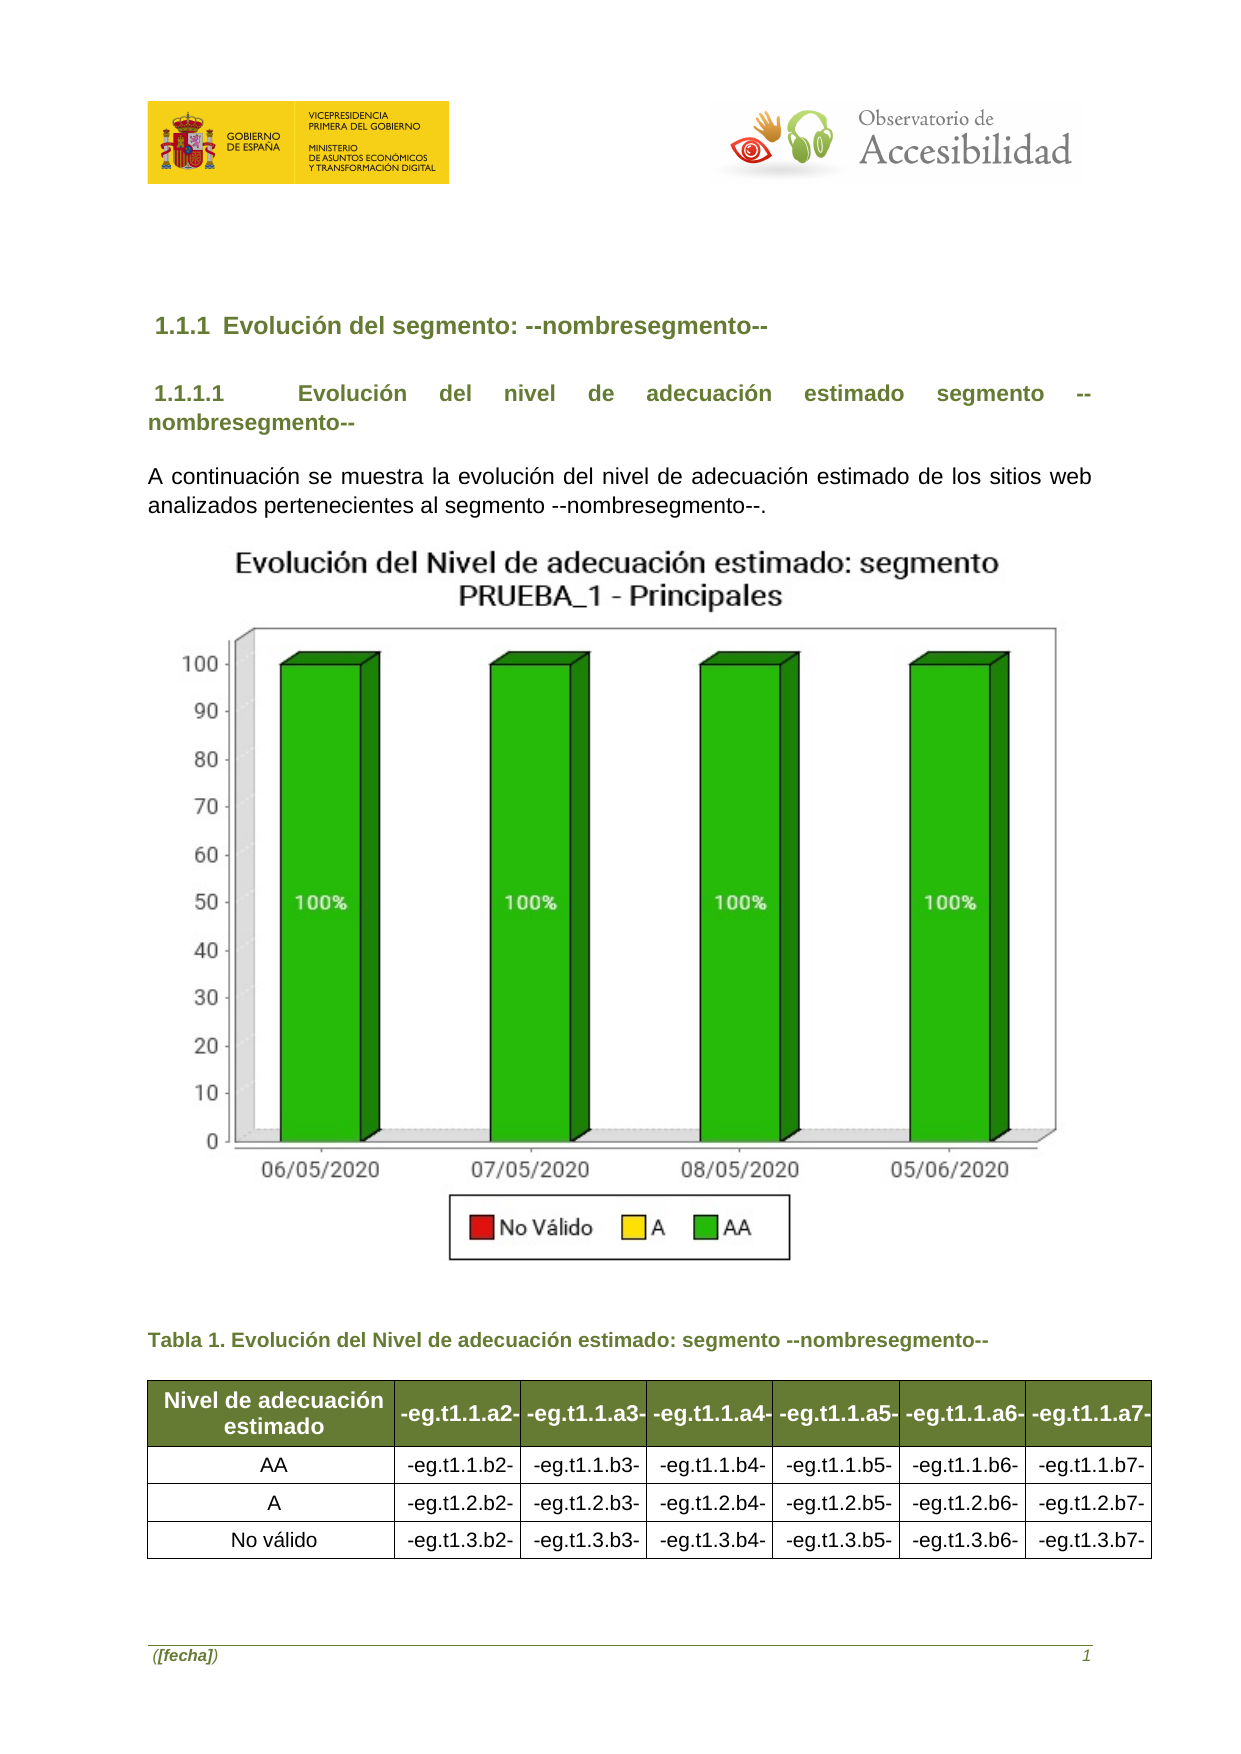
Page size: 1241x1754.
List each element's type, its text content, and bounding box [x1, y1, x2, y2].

table_header -eg.t1.1.a3- [521, 1381, 646, 1446]
table_cell -eg.t1.3.b2- [395, 1522, 520, 1558]
table_cell -eg.t1.2.b3- [521, 1484, 646, 1521]
table_cell -eg.t1.3.b6- [900, 1522, 1025, 1558]
table_cell -eg.t1.1.b6- [900, 1447, 1025, 1483]
table_header -eg.t1.1.a7- [1026, 1381, 1151, 1446]
table_header -eg.t1.1.a4- [647, 1381, 772, 1446]
table_cell A [148, 1484, 394, 1521]
table_cell -eg.t1.1.b7- [1026, 1447, 1151, 1483]
table_cell -eg.t1.1.b2- [395, 1447, 520, 1483]
table_cell -eg.t1.2.b7- [1026, 1484, 1151, 1521]
table_cell -eg.t1.3.b7- [1026, 1522, 1151, 1558]
table_cell -eg.t1.1.b5- [773, 1447, 899, 1483]
subtitle Evolución del nivel de adecuación estimado segmento --nombresegmento-- [148, 380, 1092, 436]
table_cell -eg.t1.1.b3- [521, 1447, 646, 1483]
table_cell AA [148, 1447, 394, 1483]
picture [710, 101, 1086, 184]
table_header -eg.t1.1.a6- [900, 1381, 1025, 1446]
table_cell -eg.t1.2.b6- [900, 1484, 1025, 1521]
picture [166, 546, 1074, 1262]
table_cell No válido [148, 1522, 394, 1558]
table_cell -eg.t1.2.b4- [647, 1484, 772, 1521]
table_cell -eg.t1.2.b2- [395, 1484, 520, 1521]
text Tabla 1. Evolución del Nivel de adecuación estimado: segmento --nombresegmento-- [148, 1328, 1092, 1352]
table_cell -eg.t1.1.b4- [647, 1447, 772, 1483]
table_header Nivel de adecuación estimado [148, 1381, 394, 1446]
table_header -eg.t1.1.a2- [395, 1381, 520, 1446]
text A continuación se muestra la evolución del nivel de adecuación estimado de los sitios web analizados pertenecientes al segmento --nombresegmento--. [148, 463, 1092, 518]
table_cell -eg.t1.3.b5- [773, 1522, 899, 1558]
picture [147, 101, 450, 184]
table_cell -eg.t1.2.b5- [773, 1484, 899, 1521]
table_cell -eg.t1.3.b3- [521, 1522, 646, 1558]
table_cell -eg.t1.3.b4- [647, 1522, 772, 1558]
table_header -eg.t1.1.a5- [773, 1381, 899, 1446]
subtitle Evolución del segmento: --nombresegmento-- [148, 311, 1092, 340]
